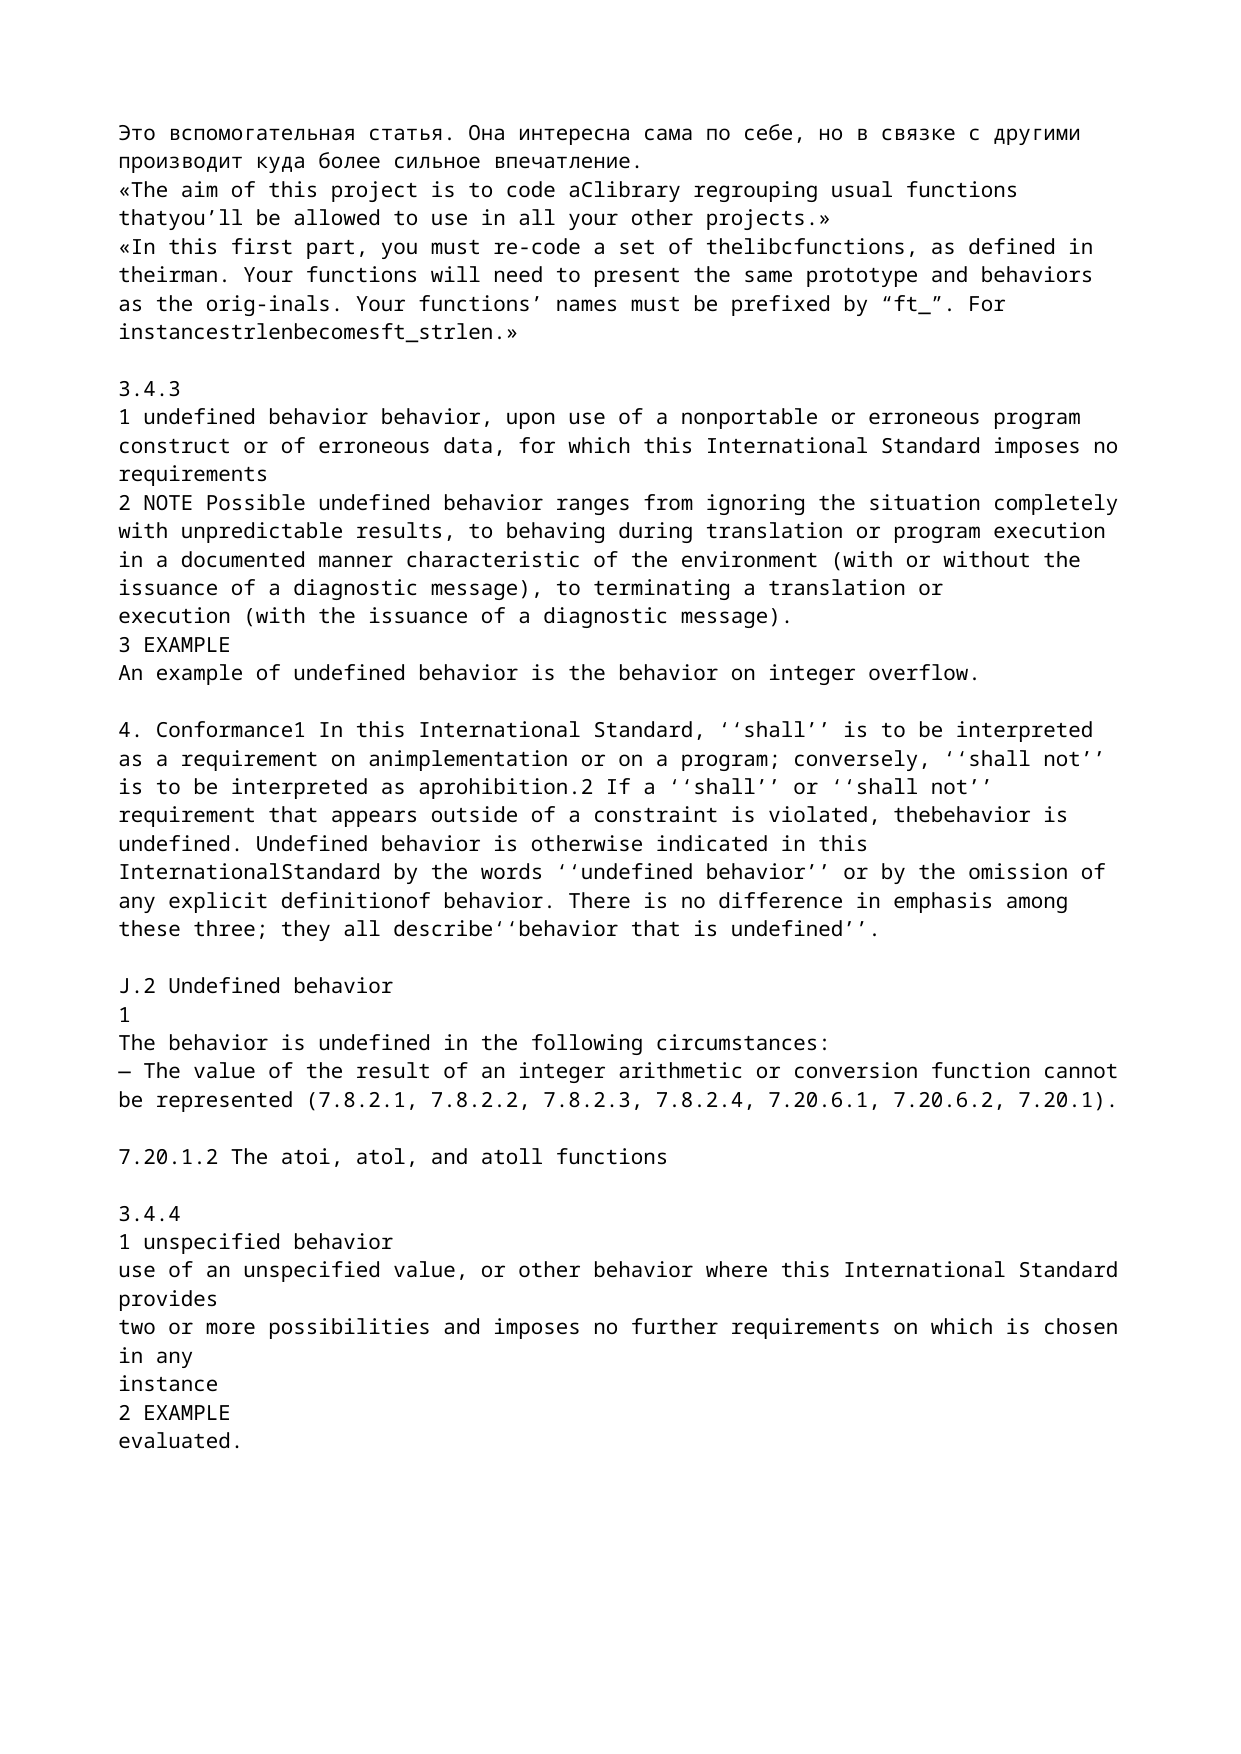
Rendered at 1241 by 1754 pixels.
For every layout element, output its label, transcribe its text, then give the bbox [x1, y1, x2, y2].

text «The aim of this project is to code aClibrary regrouping usual functions thatyou’ll be allowed to use in all your other projects.» [118, 175, 1122, 232]
text 2 EXAMPLE [118, 1398, 1122, 1426]
text Это вспомогательная статья. Она интересна сама по себе, но в связке с другими производит куда более сильное впечатление. [118, 118, 1122, 175]
text J.2 Undefined behavior [118, 971, 1122, 1000]
text The behavior is undefined in the following circumstances: [118, 1028, 1122, 1057]
text instance [118, 1369, 1122, 1398]
text 3.4.3 [118, 374, 1122, 402]
text evaluated. [118, 1426, 1122, 1455]
text 4. Conformance1 In this International Standard, ‘‘shall’’ is to be interpreted as a requirement on animplementation or on a program; conversely, ‘‘shall not’’ is to be interpreted as aprohibition.2 If a ‘‘shall’’ or ‘‘shall not’’ requirement that appears outside of a constraint is violated, thebehavior is undefined. Undefined behavior is otherwise indicated in this InternationalStandard by the words ‘‘undefined behavior’’ or by the omission of any explicit definitionof behavior. There is no difference in emphasis among these three; they all describe‘‘behavior that is undefined’’. [118, 715, 1122, 943]
text 1 [118, 1000, 1122, 1028]
text two or more possibilities and imposes no further requirements on which is chosen in any [118, 1312, 1122, 1369]
text 3.4.4 [118, 1199, 1122, 1227]
text 2 NOTE Possible undefined behavior ranges from ignoring the situation completely with unpredictable results, to behaving during translation or program execution in a documented manner characteristic of the environment (with or without the issuance of a diagnostic message), to terminating a translation or [118, 488, 1122, 602]
text «In this first part, you must re-code a set of thelibcfunctions, as defined in theirman. Your functions will need to present the same prototype and behaviors as the orig-inals. Your functions’ names must be prefixed by “ft_”. For instancestrlenbecomesft_strlen.» [118, 232, 1122, 346]
text — The value of the result of an integer arithmetic or conversion function cannot be represented (7.8.2.1, 7.8.2.2, 7.8.2.3, 7.8.2.4, 7.20.6.1, 7.20.6.2, 7.20.1). [118, 1057, 1122, 1113]
text 1 unspecified behavior [118, 1227, 1122, 1256]
text An example of undefined behavior is the behavior on integer overflow. [118, 658, 1122, 687]
text 3 EXAMPLE [118, 630, 1122, 658]
text use of an unspecified value, or other behavior where this International Standard provides [118, 1256, 1122, 1312]
text 7.20.1.2 The atoi, atol, and atoll functions [118, 1142, 1122, 1170]
text 1 undefined behavior behavior, upon use of a nonportable or erroneous program construct or of erroneous data, for which this International Standard imposes no requirements [118, 402, 1122, 488]
text execution (with the issuance of a diagnostic message). [118, 602, 1122, 630]
